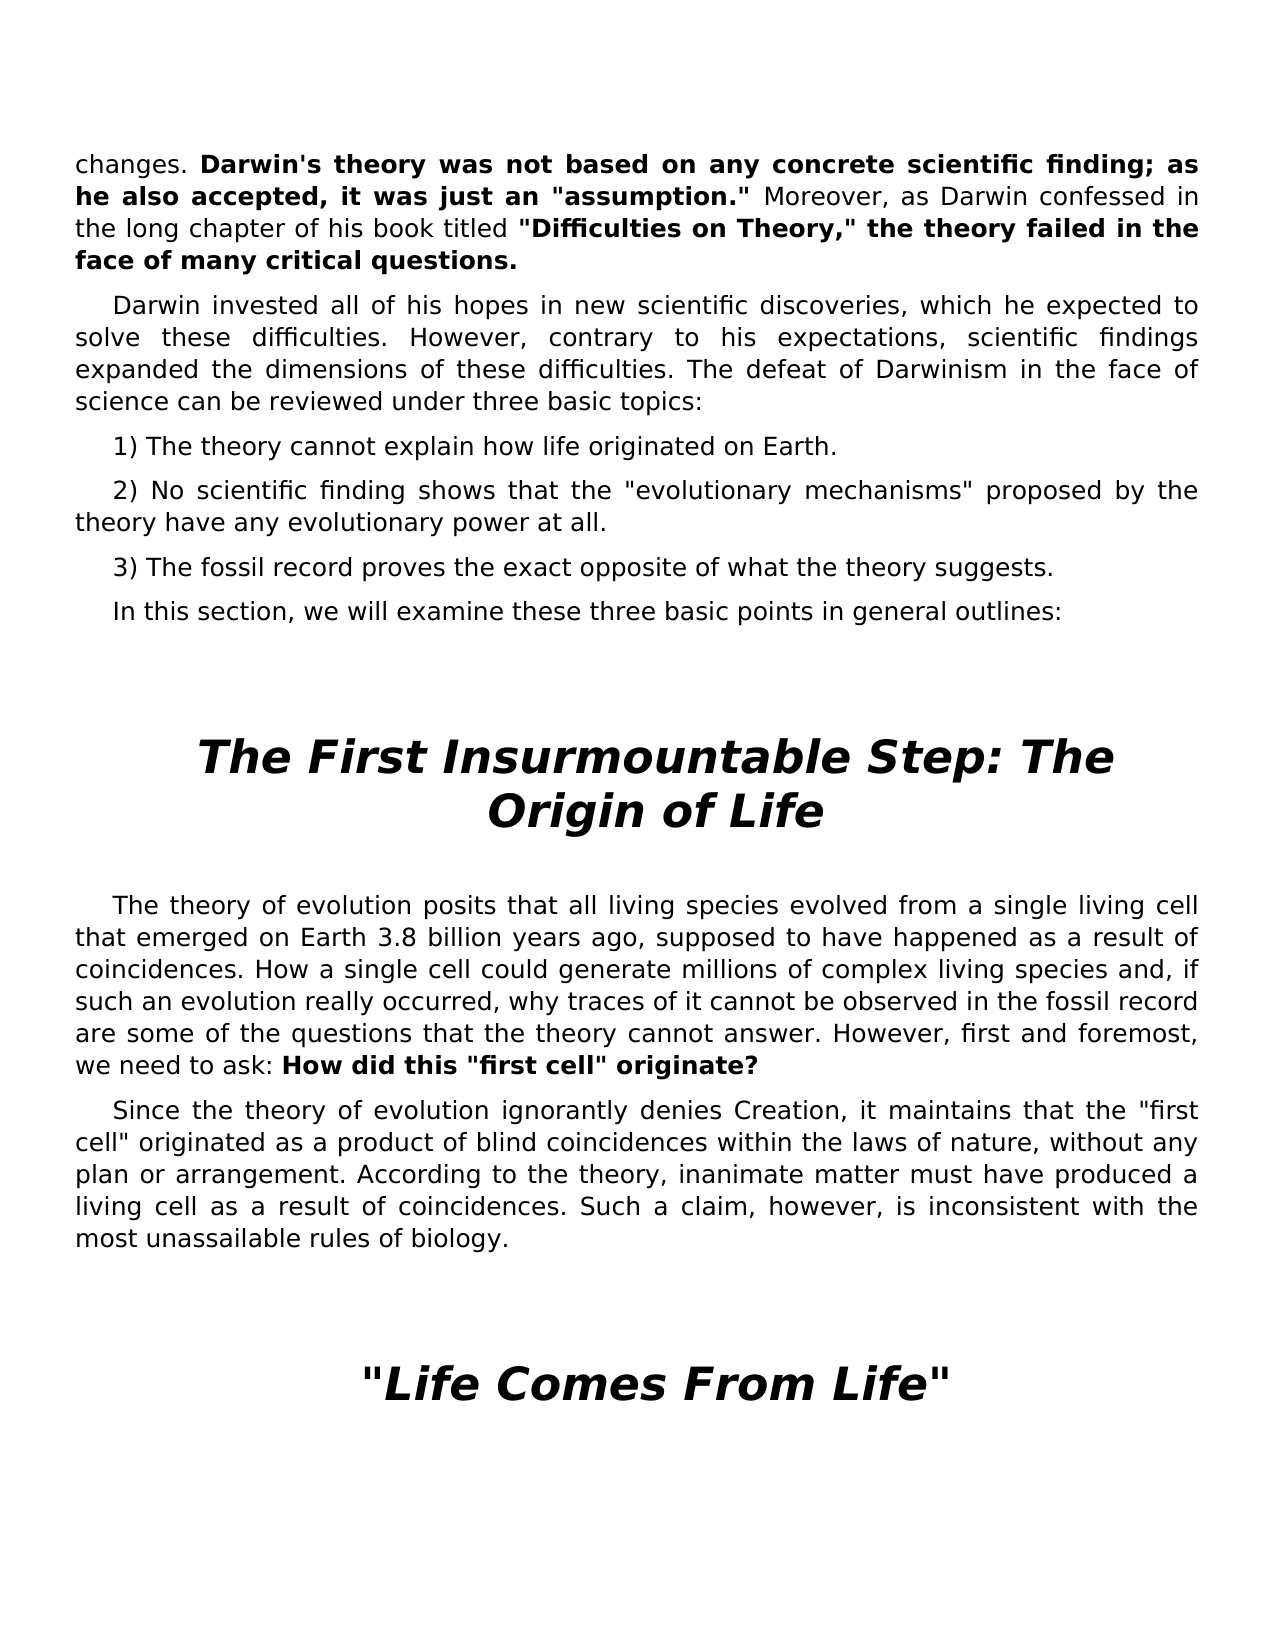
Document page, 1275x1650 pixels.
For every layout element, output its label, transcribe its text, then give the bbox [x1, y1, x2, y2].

subtitle The First Insurmountable Step: The Origin of Life [112, 731, 1200, 838]
text changes. Darwin's theory was not based on any concrete scientific finding; as he also accepted, it was just an "assumption." Moreover, as Darwin confessed in the long chapter of his book titled "Difficulties on Theory," the theory failed in the face of many critical questions. [75, 150, 1200, 275]
text Darwin invested all of his hopes in new scientific discoveries, which he expected to solve these difficulties. However, contrary to his expectations, scientific findings expanded the dimensions of these difficulties. The defeat of Darwinism in the face of science can be reviewed under three basic topics: [75, 291, 1200, 416]
text 3) The fossil record proves the exact opposite of what the theory suggests. [75, 553, 1200, 582]
text 1) The theory cannot explain how life originated on Earth. [75, 432, 1200, 461]
text The theory of evolution posits that all living species evolved from a single living cell that emerged on Earth 3.8 billion years ago, supposed to have happened as a result of coincidences. How a single cell could generate millions of complex living species and, if such an evolution really occurred, why traces of it cannot be observed in the fossil record are some of the questions that the theory cannot answer. However, first and foremost, we need to ask: How did this "first cell" originate? [75, 891, 1200, 1080]
subtitle "Life Comes From Life" [112, 1358, 1200, 1411]
text 2) No scientific finding shows that the "evolutionary mechanisms" proposed by the theory have any evolutionary power at all. [75, 476, 1200, 537]
text In this section, we will examine these three basic points in general outlines: [75, 597, 1200, 627]
text Since the theory of evolution ignorantly denies Creation, it maintains that the "first cell" originated as a product of blind coincidences within the laws of nature, without any plan or arrangement. According to the theory, inanimate matter must have produced a living cell as a result of coincidences. Such a claim, however, is inconsistent with the most unassailable rules of biology. [75, 1096, 1200, 1253]
